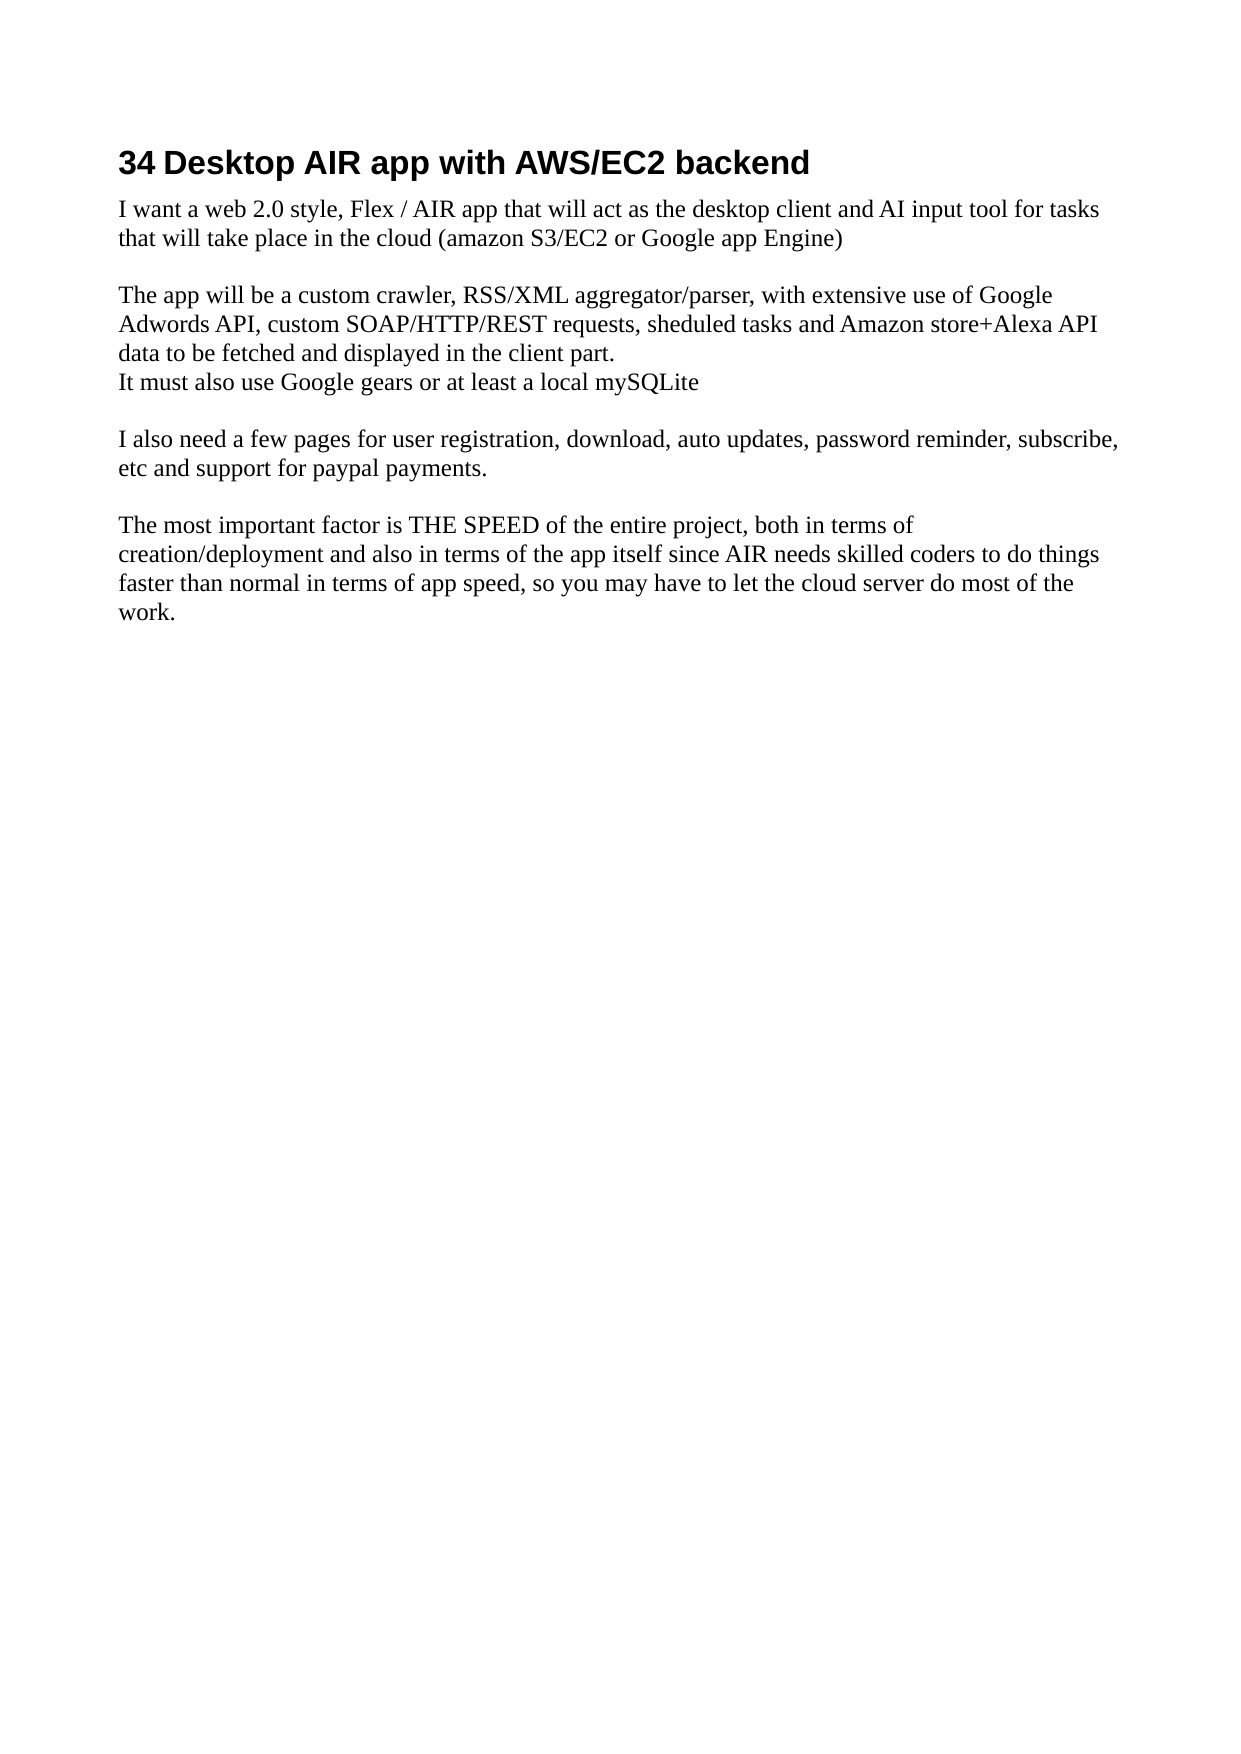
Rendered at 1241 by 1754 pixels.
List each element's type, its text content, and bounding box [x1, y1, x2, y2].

text I want a web 2.0 style, Flex / AIR app that will act as the desktop client and AI input tool for tasks that will take place in the cloud (amazon S3/EC2 or Google app Engine) The app will be a custom crawler, RSS/XML aggregator/parser, with extensive use of Google Adwords API, custom SOAP/HTTP/REST requests, sheduled tasks and Amazon store+Alexa API data to be fetched and displayed in the client part. It must also use Google gears or at least a local mySQLite I also need a few pages for user registration, download, auto updates, password reminder, subscribe, etc and support for paypal payments. The most important factor is THE SPEED of the entire project, both in terms of creation/deployment and also in terms of the app itself since AIR needs skilled coders to do things faster than normal in terms of app speed, so you may have to let the cloud server do most of the work. [118, 194, 1122, 626]
subtitle Desktop AIR app with AWS/EC2 backend [118, 143, 1122, 182]
